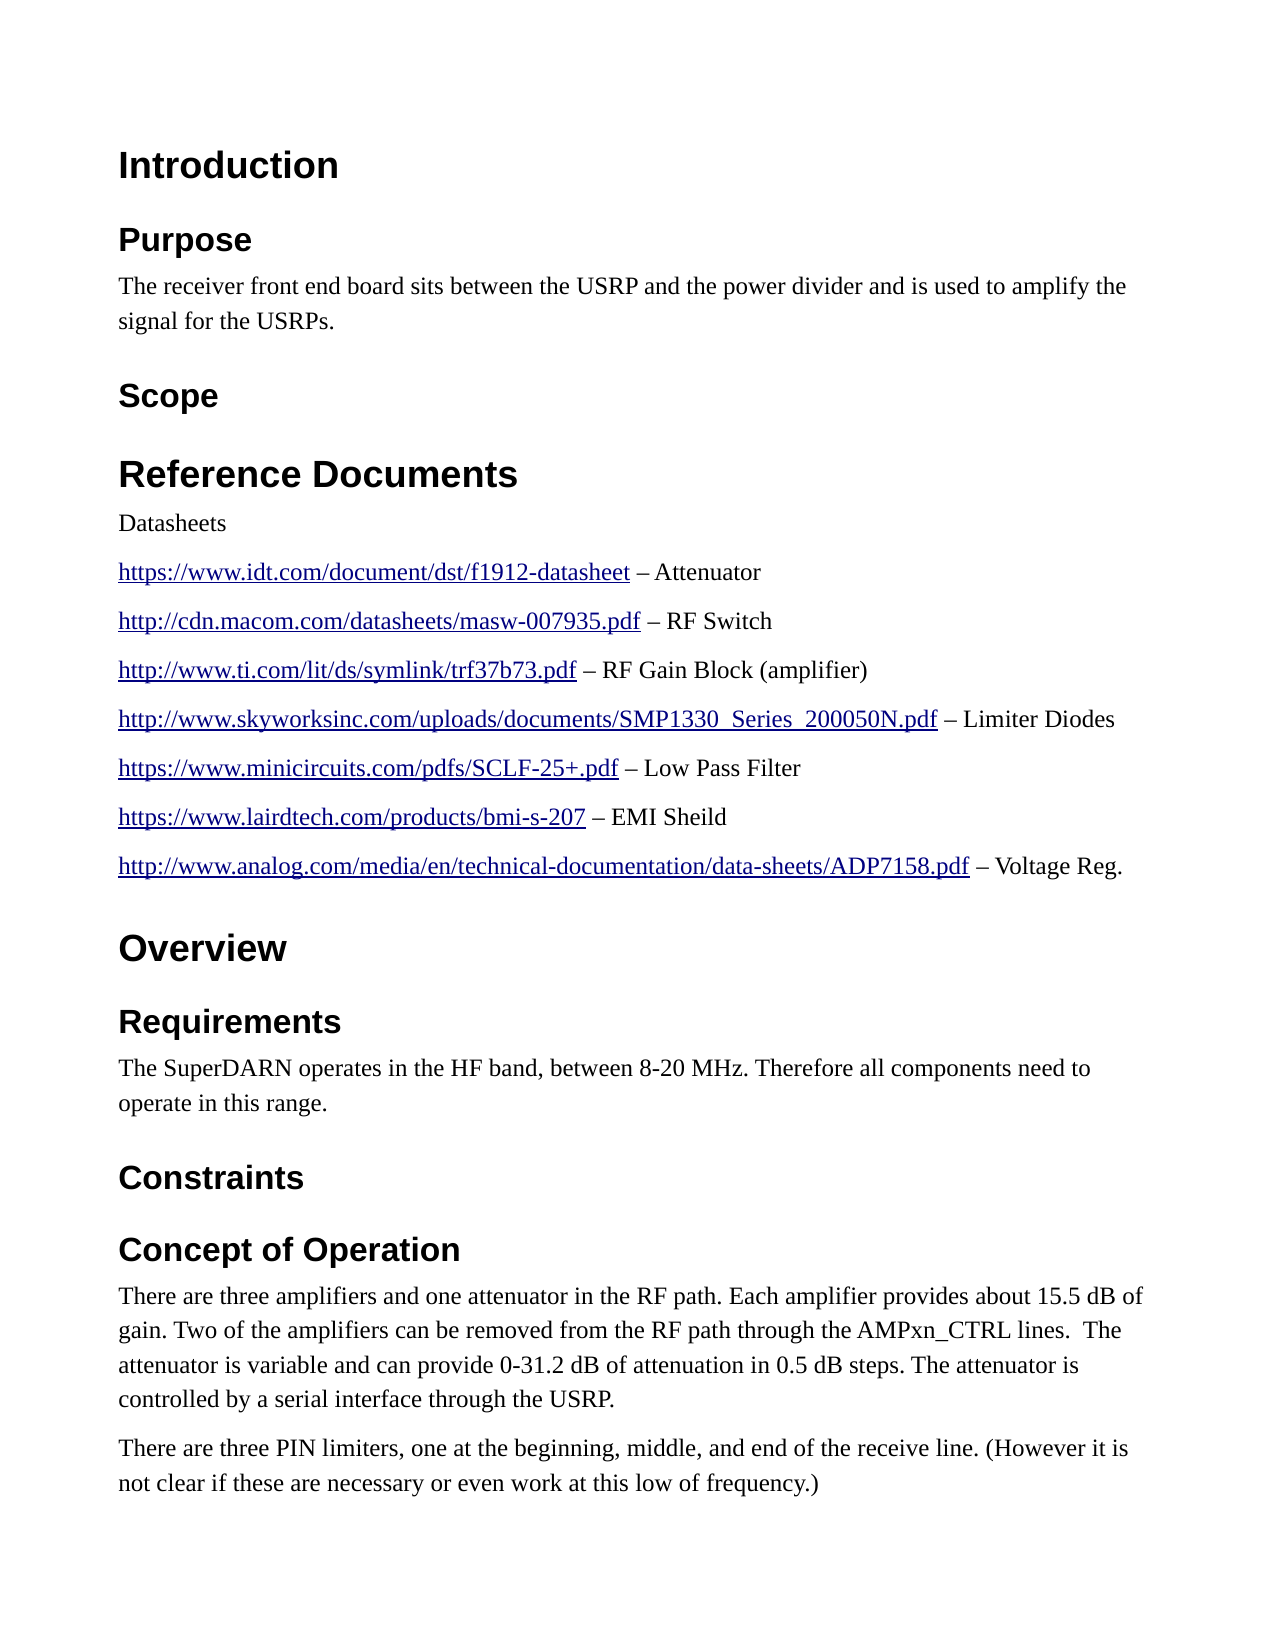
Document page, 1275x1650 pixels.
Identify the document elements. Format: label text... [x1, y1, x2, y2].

text http://www.analog.com/media/en/technical-documentation/data-sheets/ADP7158.pdf – Voltage Reg. [118, 851, 1157, 880]
subtitle Introduction [118, 143, 1157, 187]
subtitle Overview [118, 925, 1157, 969]
text The SuperDARN operates in the HF band, between 8-20 MHz. Therefore all components need to operate in this range. [118, 1053, 1157, 1117]
text https://www.lairdtech.com/products/bmi-s-207 – EMI Sheild [118, 802, 1157, 831]
text http://cdn.macom.com/datasheets/masw-007935.pdf – RF Switch [118, 606, 1157, 635]
subtitle Reference Documents [118, 452, 1157, 495]
subtitle Scope [118, 376, 1157, 414]
text http://www.ti.com/lit/ds/symlink/trf37b73.pdf – RF Gain Block (amplifier) [118, 655, 1157, 684]
text There are three PIN limiters, one at the beginning, middle, and end of the receive line. (However it is not clear if these are necessary or even work at this low of frequency.) [118, 1433, 1157, 1497]
text There are three amplifiers and one attenuator in the RF path. Each amplifier provides about 15.5 dB of gain. Two of the amplifiers can be removed from the RF path through the AMPxn_CTRL lines. The attenuator is variable and can provide 0-31.2 dB of attenuation in 0.5 dB steps. The attenuator is controlled by a serial interface through the USRP. [118, 1281, 1157, 1413]
text http://www.skyworksinc.com/uploads/documents/SMP1330_Series_200050N.pdf – Limiter Diodes [118, 704, 1157, 733]
subtitle Requirements [118, 1002, 1157, 1041]
text Datasheets [118, 508, 1157, 537]
subtitle Purpose [118, 220, 1157, 259]
text https://www.idt.com/document/dst/f1912-datasheet – Attenuator [118, 557, 1157, 586]
text https://www.minicircuits.com/pdfs/SCLF-25+.pdf – Low Pass Filter [118, 753, 1157, 782]
subtitle Concept of Operation [118, 1230, 1157, 1268]
subtitle Constraints [118, 1158, 1157, 1197]
text The receiver front end board sits between the USRP and the power divider and is used to amplify the signal for the USRPs. [118, 271, 1157, 334]
